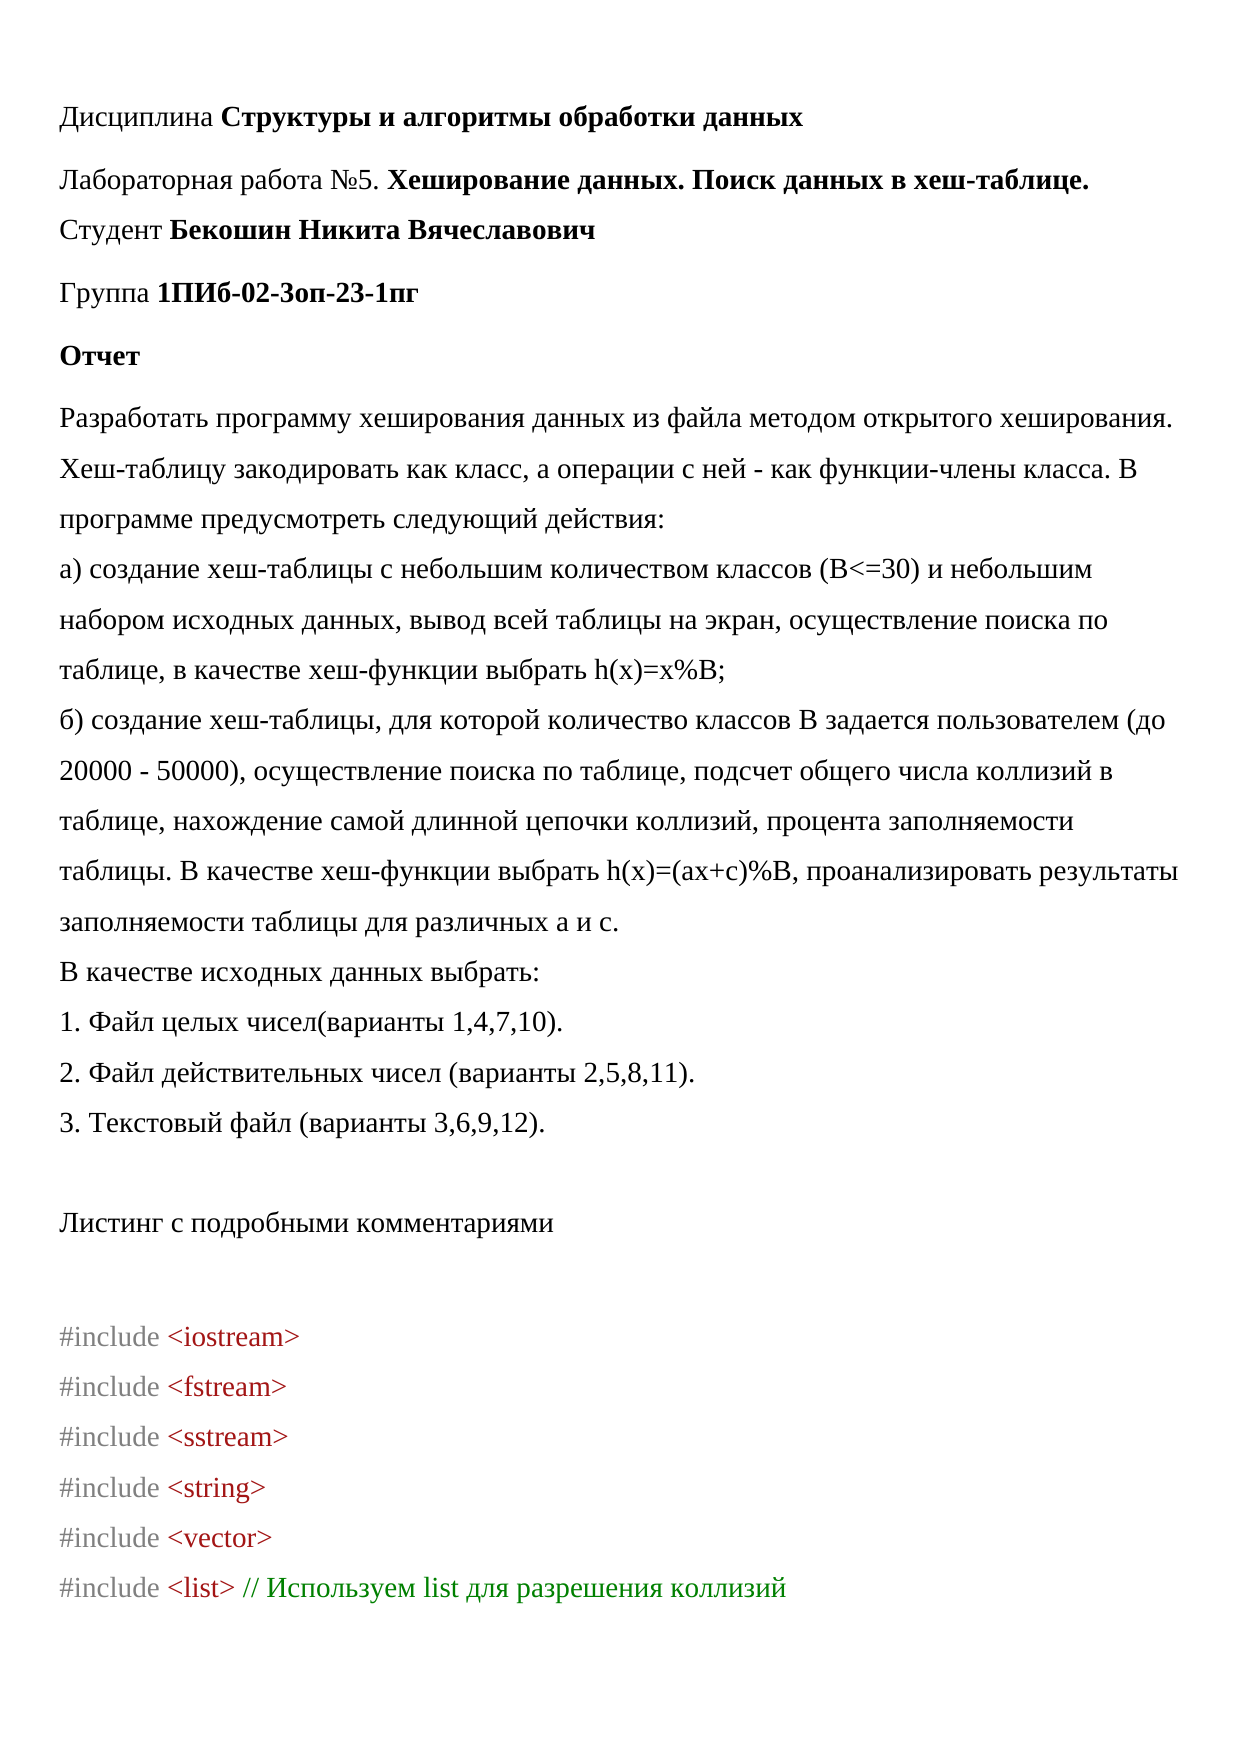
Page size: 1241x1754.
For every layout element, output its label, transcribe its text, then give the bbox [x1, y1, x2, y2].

text Студент Бекошин Никита Вячеславович [59, 212, 1181, 246]
text #include <string> [59, 1470, 1181, 1503]
text Группа 1ПИб-02-3оп-23-1пг [59, 275, 1181, 308]
text Листинг с подробными комментариями [59, 1206, 1181, 1239]
text 1. Файл целых чисел(варианты 1,4,7,10). [59, 1004, 1181, 1038]
text Лабораторная работа №5. Хеширование данных. Поиск данных в хеш-таблице. [59, 162, 1181, 195]
text б) создание хеш-таблицы, для которой количество классов B задается пользователем (до 20000 - 50000), осуществление поиска по таблице, подсчет общего числа коллизий в таблице, нахождение самой длинной цепочки коллизий, процента заполняемости таблицы. В качестве хеш-функции выбрать h(x)=(ax+c)%B, проанализировать результаты заполняемости таблицы для различных a и c. [59, 702, 1181, 937]
text Дисциплина Структуры и алгоритмы обработки данных [59, 99, 1181, 133]
text В качестве исходных данных выбрать: [59, 954, 1181, 988]
text #include <fstream> [59, 1369, 1181, 1403]
text а) создание хеш-таблицы с небольшим количеством классов (B<=30) и небольшим набором исходных данных, вывод всей таблицы на экран, осуществление поиска по таблице, в качестве хеш-функции выбрать h(x)=x%B; [59, 552, 1181, 686]
text 2. Файл действительных чисел (варианты 2,5,8,11). [59, 1055, 1181, 1088]
text 3. Текстовый файл (варианты 3,6,9,12). [59, 1105, 1181, 1138]
text Разработать программу хеширования данных из файла методом открытого хеширования. Хеш-таблицу закодировать как класс, а операции с ней - как функции-члены класса. В программе предусмотреть следующий действия: [59, 401, 1181, 535]
text #include <iostream> [59, 1319, 1181, 1352]
text #include <sstream> [59, 1419, 1181, 1453]
text #include <vector> [59, 1520, 1181, 1553]
text #include <list> // Используем list для разрешения коллизий [59, 1570, 1181, 1604]
text Отчет [59, 338, 1181, 371]
